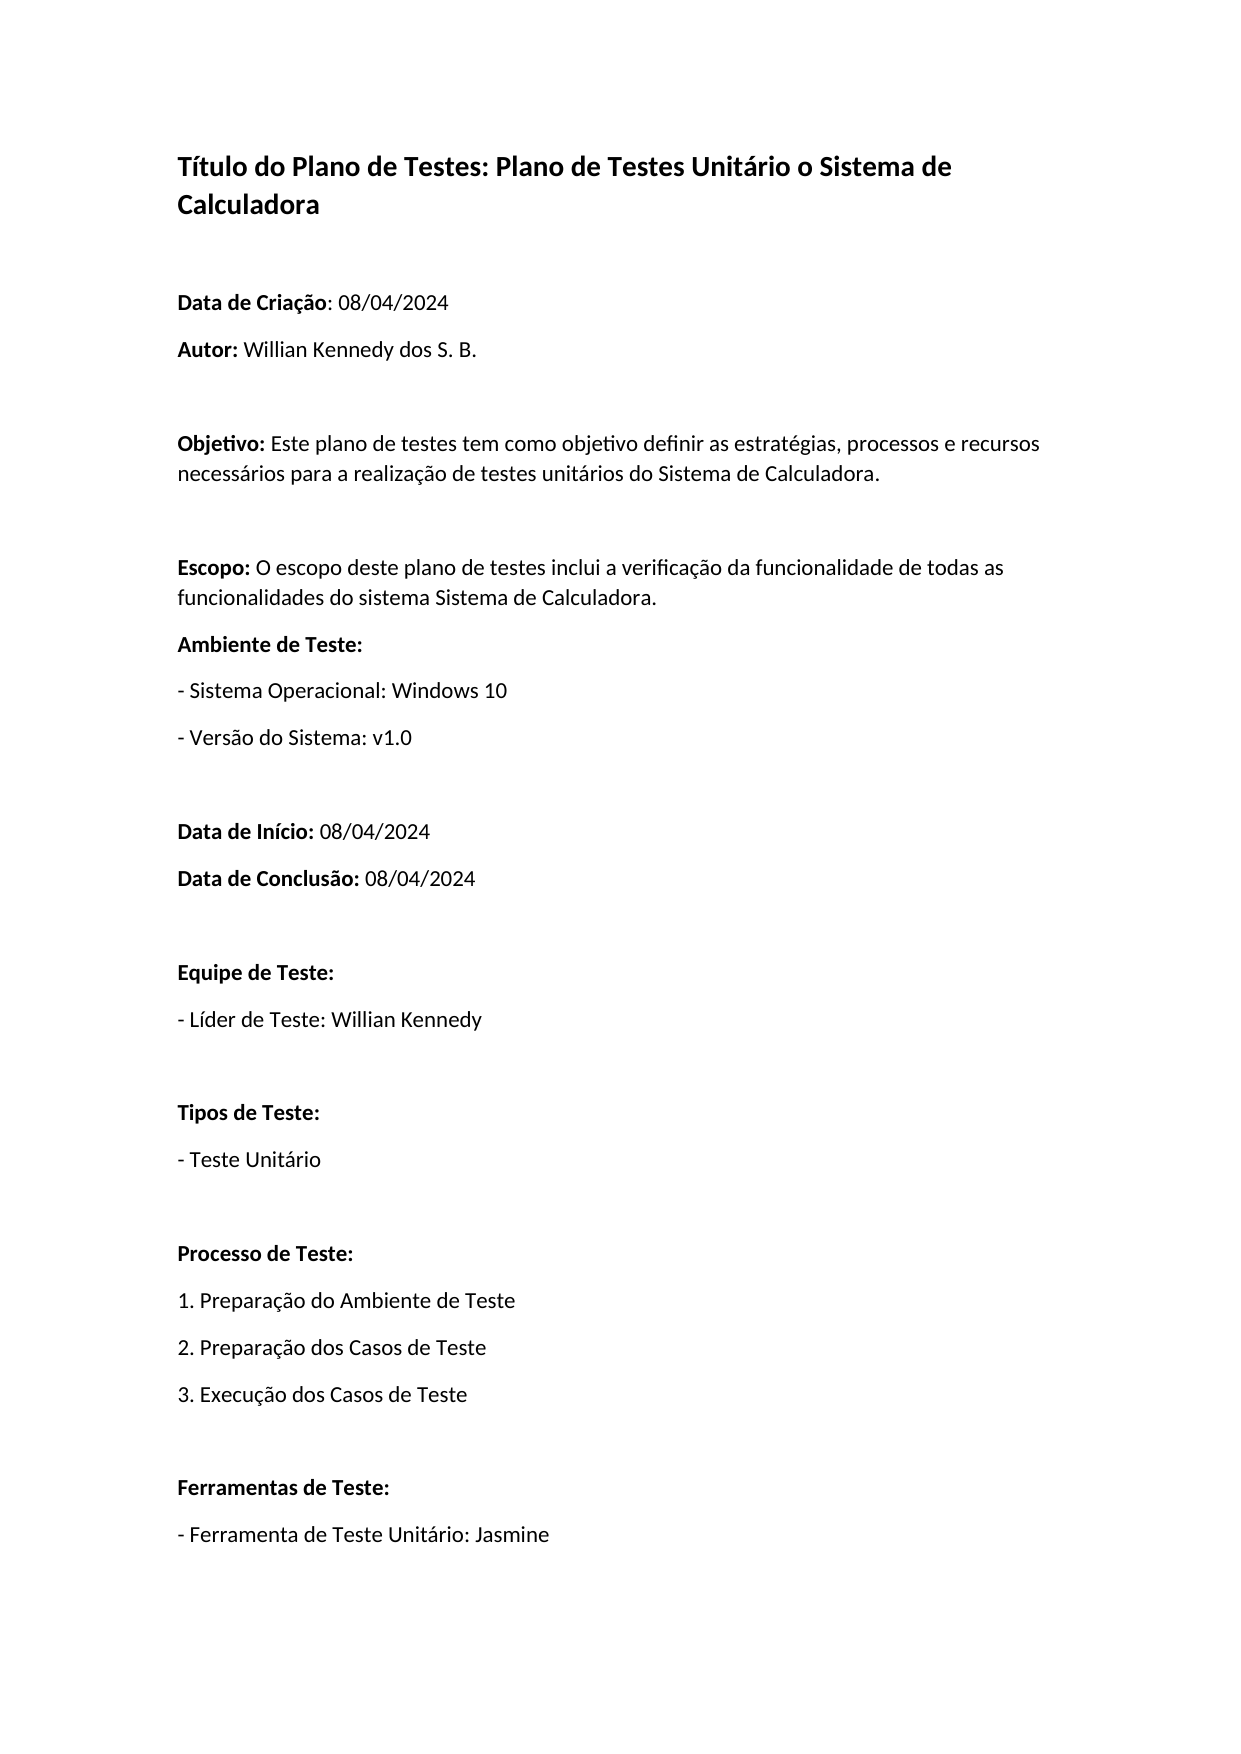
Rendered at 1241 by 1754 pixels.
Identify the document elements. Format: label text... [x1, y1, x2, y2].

text Data de Início: 08/04/2024 [177, 817, 1063, 845]
text Autor: Willian Kennedy dos S. B. [177, 335, 1063, 363]
text 1. Preparação do Ambiente de Teste [177, 1286, 1063, 1314]
text Tipos de Teste: [177, 1098, 1063, 1126]
text Escopo: O escopo deste plano de testes inclui a verificação da funcionalidade de todas as funcionalidades do sistema Sistema de Calculadora. [177, 553, 1063, 611]
text Processo de Teste: [177, 1239, 1063, 1267]
text - Ferramenta de Teste Unitário: Jasmine [177, 1520, 1063, 1548]
text Objetivo: Este plano de testes tem como objetivo definir as estratégias, processos e recursos necessários para a realização de testes unitários do Sistema de Calculadora. [177, 429, 1063, 487]
text 3. Execução dos Casos de Teste [177, 1380, 1063, 1408]
text - Versão do Sistema: v1.0 [177, 723, 1063, 751]
text Ambiente de Teste: [177, 630, 1063, 658]
text - Sistema Operacional: Windows 10 [177, 677, 1063, 704]
text Ferramentas de Teste: [177, 1473, 1063, 1501]
text Equipe de Teste: [177, 958, 1063, 986]
text Título do Plano de Testes: Plano de Testes Unitário o Sistema de Calculadora [177, 148, 1063, 222]
text 2. Preparação dos Casos de Teste [177, 1333, 1063, 1361]
text Data de Criação: 08/04/2024 [177, 288, 1063, 316]
text Data de Conclusão: 08/04/2024 [177, 864, 1063, 892]
text - Líder de Teste: Willian Kennedy [177, 1005, 1063, 1033]
text - Teste Unitário [177, 1145, 1063, 1173]
